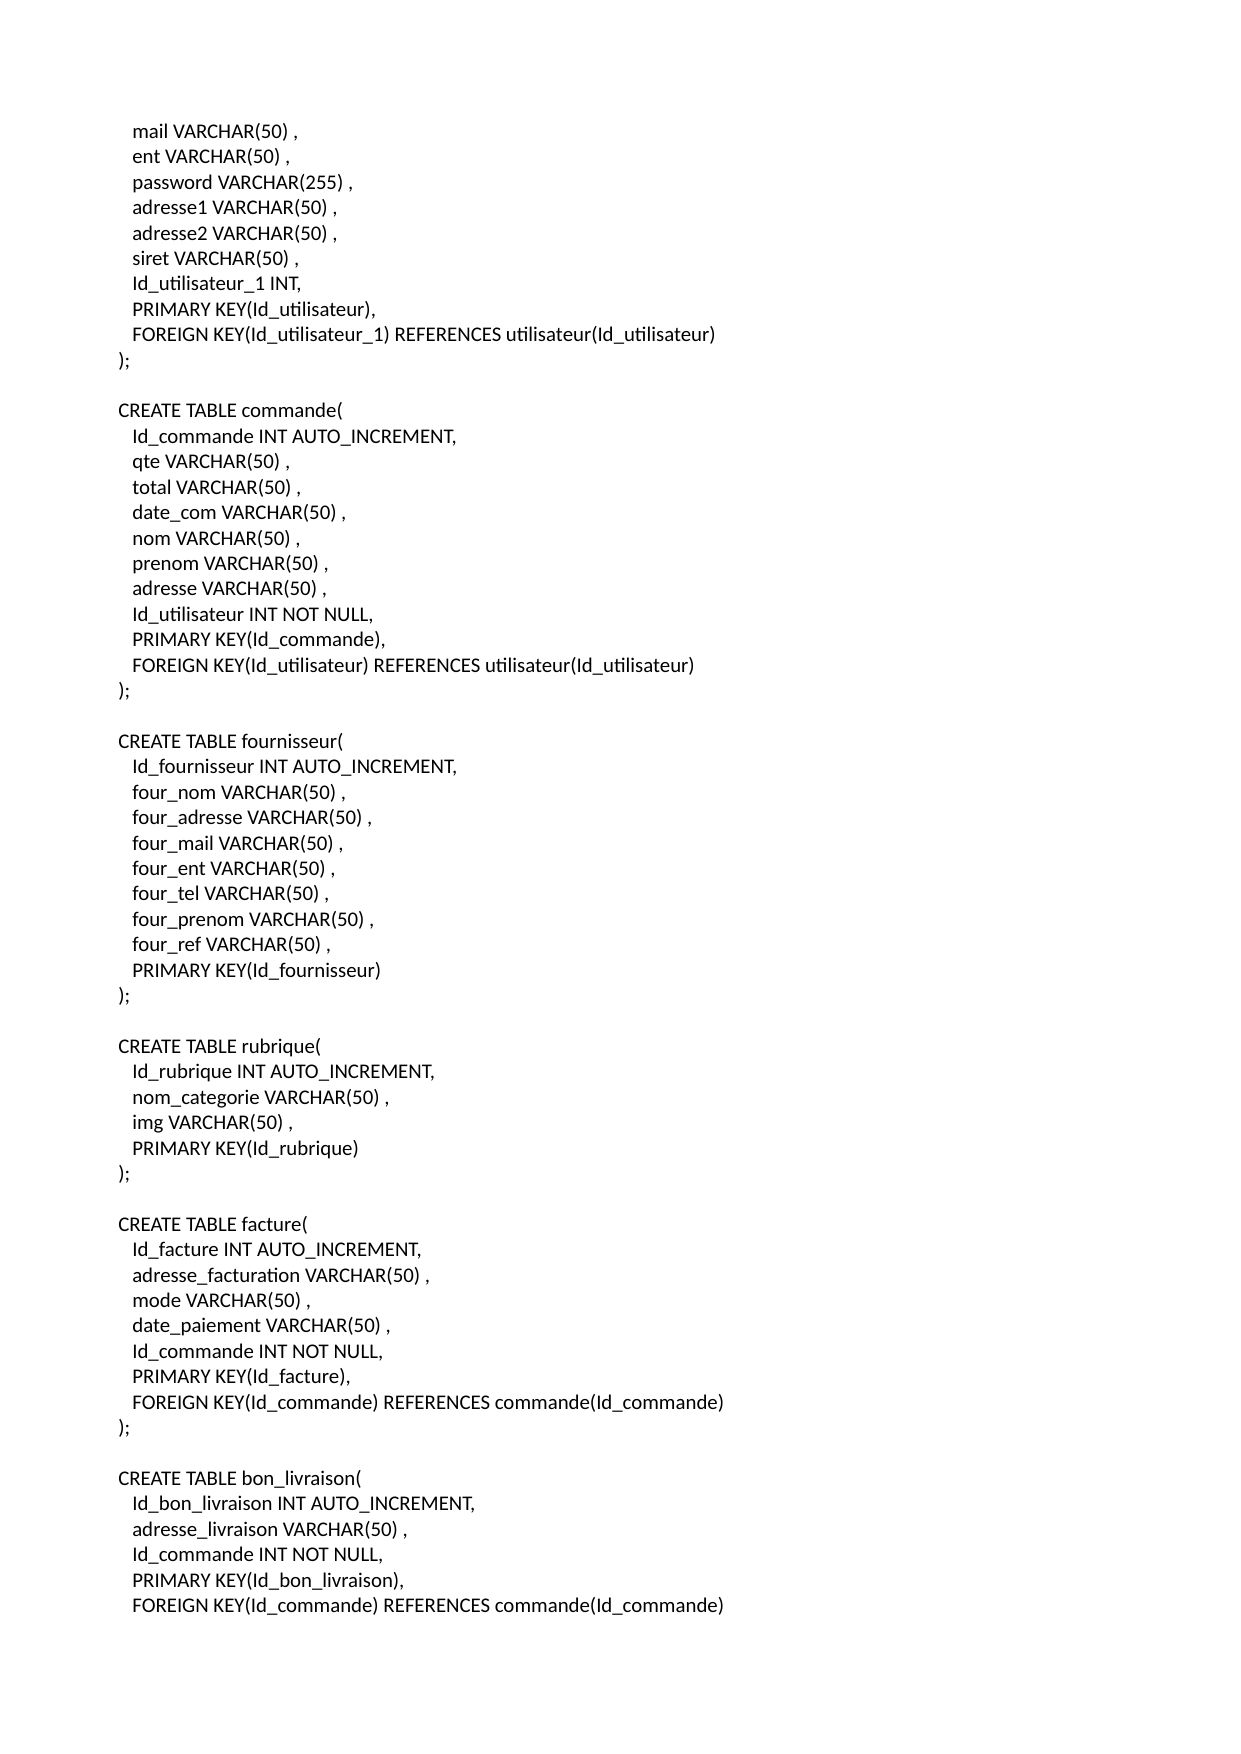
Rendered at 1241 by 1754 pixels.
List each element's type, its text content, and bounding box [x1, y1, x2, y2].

text adresse2 VARCHAR(50) , [118, 220, 1122, 245]
text FOREIGN KEY(Id_commande) REFERENCES commande(Id_commande) [118, 1389, 1122, 1414]
text Id_fournisseur INT AUTO_INCREMENT, [118, 753, 1122, 779]
text date_paiement VARCHAR(50) , [118, 1313, 1122, 1338]
text password VARCHAR(255) , [118, 169, 1122, 194]
text Id_utilisateur_1 INT, [118, 271, 1122, 296]
text ent VARCHAR(50) , [118, 143, 1122, 169]
text Id_utilisateur INT NOT NULL, [118, 601, 1122, 626]
text CREATE TABLE facture( [118, 1211, 1122, 1236]
text four_ent VARCHAR(50) , [118, 855, 1122, 881]
text four_ref VARCHAR(50) , [118, 931, 1122, 957]
text total VARCHAR(50) , [118, 474, 1122, 499]
text qte VARCHAR(50) , [118, 448, 1122, 474]
text adresse_facturation VARCHAR(50) , [118, 1262, 1122, 1287]
text Id_commande INT NOT NULL, [118, 1541, 1122, 1567]
text Id_facture INT AUTO_INCREMENT, [118, 1236, 1122, 1262]
text CREATE TABLE rubrique( [118, 1033, 1122, 1058]
text PRIMARY KEY(Id_fournisseur) [118, 957, 1122, 982]
text adresse_livraison VARCHAR(50) , [118, 1516, 1122, 1541]
text ); [118, 1414, 1122, 1440]
text FOREIGN KEY(Id_commande) REFERENCES commande(Id_commande) [118, 1592, 1122, 1618]
text siret VARCHAR(50) , [118, 245, 1122, 271]
text mail VARCHAR(50) , [118, 118, 1122, 143]
text nom_categorie VARCHAR(50) , [118, 1084, 1122, 1109]
text ); [118, 677, 1122, 703]
text PRIMARY KEY(Id_commande), [118, 626, 1122, 652]
text ); [118, 347, 1122, 372]
text ); [118, 1160, 1122, 1186]
text PRIMARY KEY(Id_utilisateur), [118, 296, 1122, 321]
text Id_rubrique INT AUTO_INCREMENT, [118, 1058, 1122, 1084]
text four_prenom VARCHAR(50) , [118, 906, 1122, 931]
text PRIMARY KEY(Id_bon_livraison), [118, 1567, 1122, 1592]
text four_mail VARCHAR(50) , [118, 830, 1122, 855]
text four_adresse VARCHAR(50) , [118, 804, 1122, 830]
text adresse1 VARCHAR(50) , [118, 194, 1122, 220]
text Id_commande INT AUTO_INCREMENT, [118, 423, 1122, 448]
text four_nom VARCHAR(50) , [118, 779, 1122, 804]
text ); [118, 982, 1122, 1008]
text prenom VARCHAR(50) , [118, 550, 1122, 576]
text nom VARCHAR(50) , [118, 525, 1122, 550]
text four_tel VARCHAR(50) , [118, 881, 1122, 906]
text CREATE TABLE commande( [118, 398, 1122, 423]
text PRIMARY KEY(Id_rubrique) [118, 1135, 1122, 1160]
text Id_commande INT NOT NULL, [118, 1338, 1122, 1363]
text CREATE TABLE fournisseur( [118, 728, 1122, 753]
text FOREIGN KEY(Id_utilisateur) REFERENCES utilisateur(Id_utilisateur) [118, 652, 1122, 677]
text date_com VARCHAR(50) , [118, 499, 1122, 525]
text CREATE TABLE bon_livraison( [118, 1465, 1122, 1491]
text PRIMARY KEY(Id_facture), [118, 1363, 1122, 1389]
text Id_bon_livraison INT AUTO_INCREMENT, [118, 1491, 1122, 1516]
text img VARCHAR(50) , [118, 1109, 1122, 1135]
text mode VARCHAR(50) , [118, 1287, 1122, 1313]
text adresse VARCHAR(50) , [118, 576, 1122, 601]
text FOREIGN KEY(Id_utilisateur_1) REFERENCES utilisateur(Id_utilisateur) [118, 321, 1122, 347]
